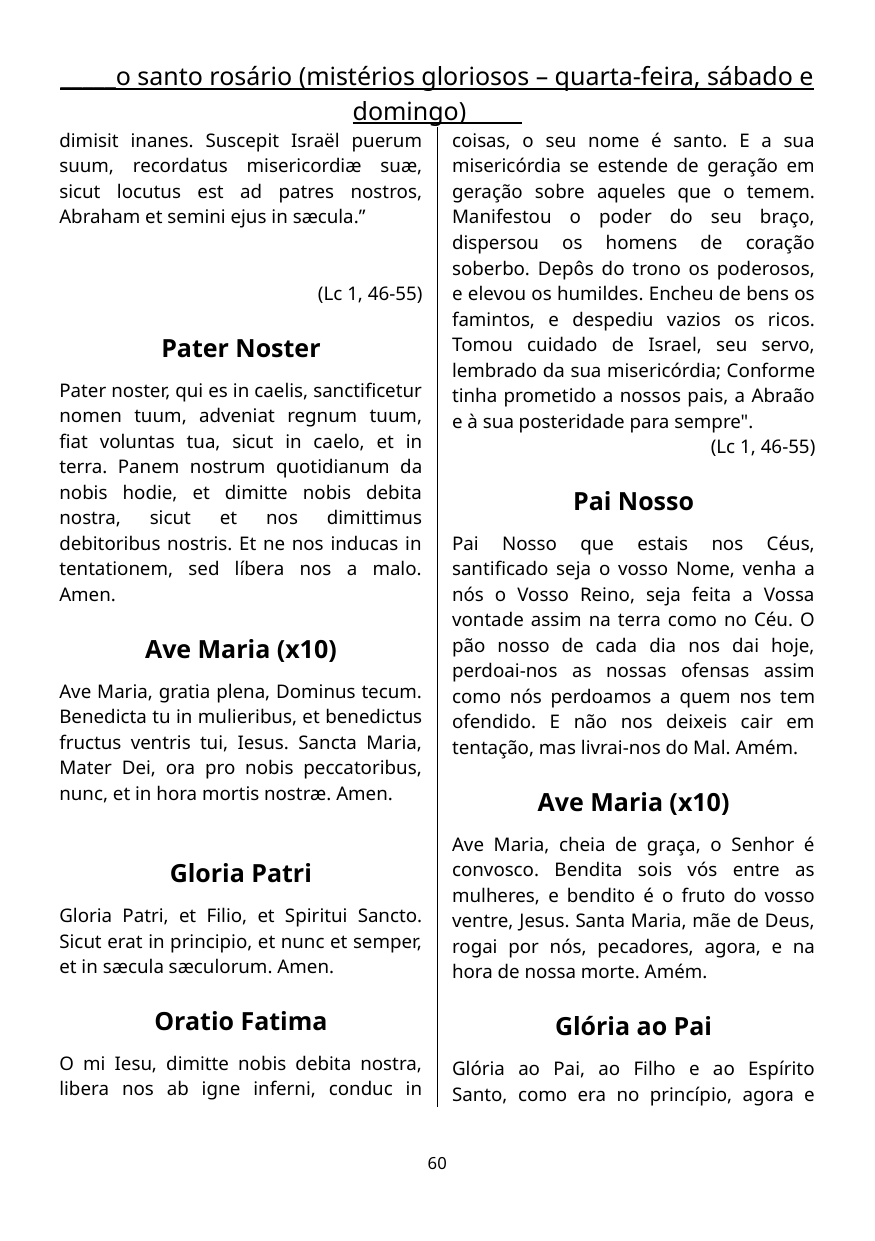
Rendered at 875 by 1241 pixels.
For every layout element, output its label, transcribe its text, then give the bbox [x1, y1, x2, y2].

table_header dimisit inanes. Suscepit Israël puerum suum, recordatus misericordiæ suæ, sicut locutus est ad patres nostros, Abraham et semini ejus in sæcula.” (Lc 1, 46-55) Pater Noster Pater noster, qui es in caelis, sanctificetur nomen tuum, adveniat regnum tuum, fiat voluntas tua, sicut in caelo, et in terra. Panem nostrum quotidianum da nobis hodie, et dimitte nobis debita nostra, sicut et nos dimittimus debitoribus nostris. Et ne nos inducas in tentationem, sed líbera nos a malo. Amen. Ave Maria (x10) Ave Maria, gratia plena, Dominus tecum. Benedicta tu in mulieribus, et benedictus fructus ventris tui, Iesus. Sancta Maria, Mater Dei, ora pro nobis peccatoribus, nunc, et in hora mortis nostræ. Amen. Gloria Patri Gloria Patri, et Filio, et Spiritui Sancto. Sicut erat in principio, et nunc et semper, et in sæcula sæculorum. Amen. Oratio Fatima O mi Iesu, dimitte nobis debita nostra, libera nos ab igne inferni, conduc in [44, 127, 437, 1107]
table_header coisas, o seu nome é santo. E a sua misericórdia se estende de geração em geração sobre aqueles que o temem. Manifestou o poder do seu braço, dispersou os homens de coração soberbo. Depôs do trono os poderosos, e elevou os humildes. Encheu de bens os famintos, e despediu vazios os ricos. Tomou cuidado de Israel, seu servo, lembrado da sua misericórdia; Conforme tinha prometido a nossos pais, a Abraão e à sua posteridade para sempre". (Lc 1, 46-55) Pai Nosso Pai Nosso que estais nos Céus, santificado seja o vosso Nome, venha a nós o Vosso Reino, seja feita a Vossa vontade assim na terra como no Céu. O pão nosso de cada dia nos dai hoje, perdoai-nos as nossas ofensas assim como nós perdoamos a quem nos tem ofendido. E não nos deixeis cair em tentação, mas livrai-nos do Mal. Amém. Ave Maria (x10) Ave Maria, cheia de graça, o Senhor é convosco. Bendita sois vós entre as mulheres, e bendito é o fruto do vosso ventre, Jesus. Santa Maria, mãe de Deus, rogai por nós, pecadores, agora, e na hora de nossa morte. Amém. Glória ao Pai Glória ao Pai, ao Filho e ao Espírito Santo, como era no princípio, agora e [438, 127, 830, 1107]
